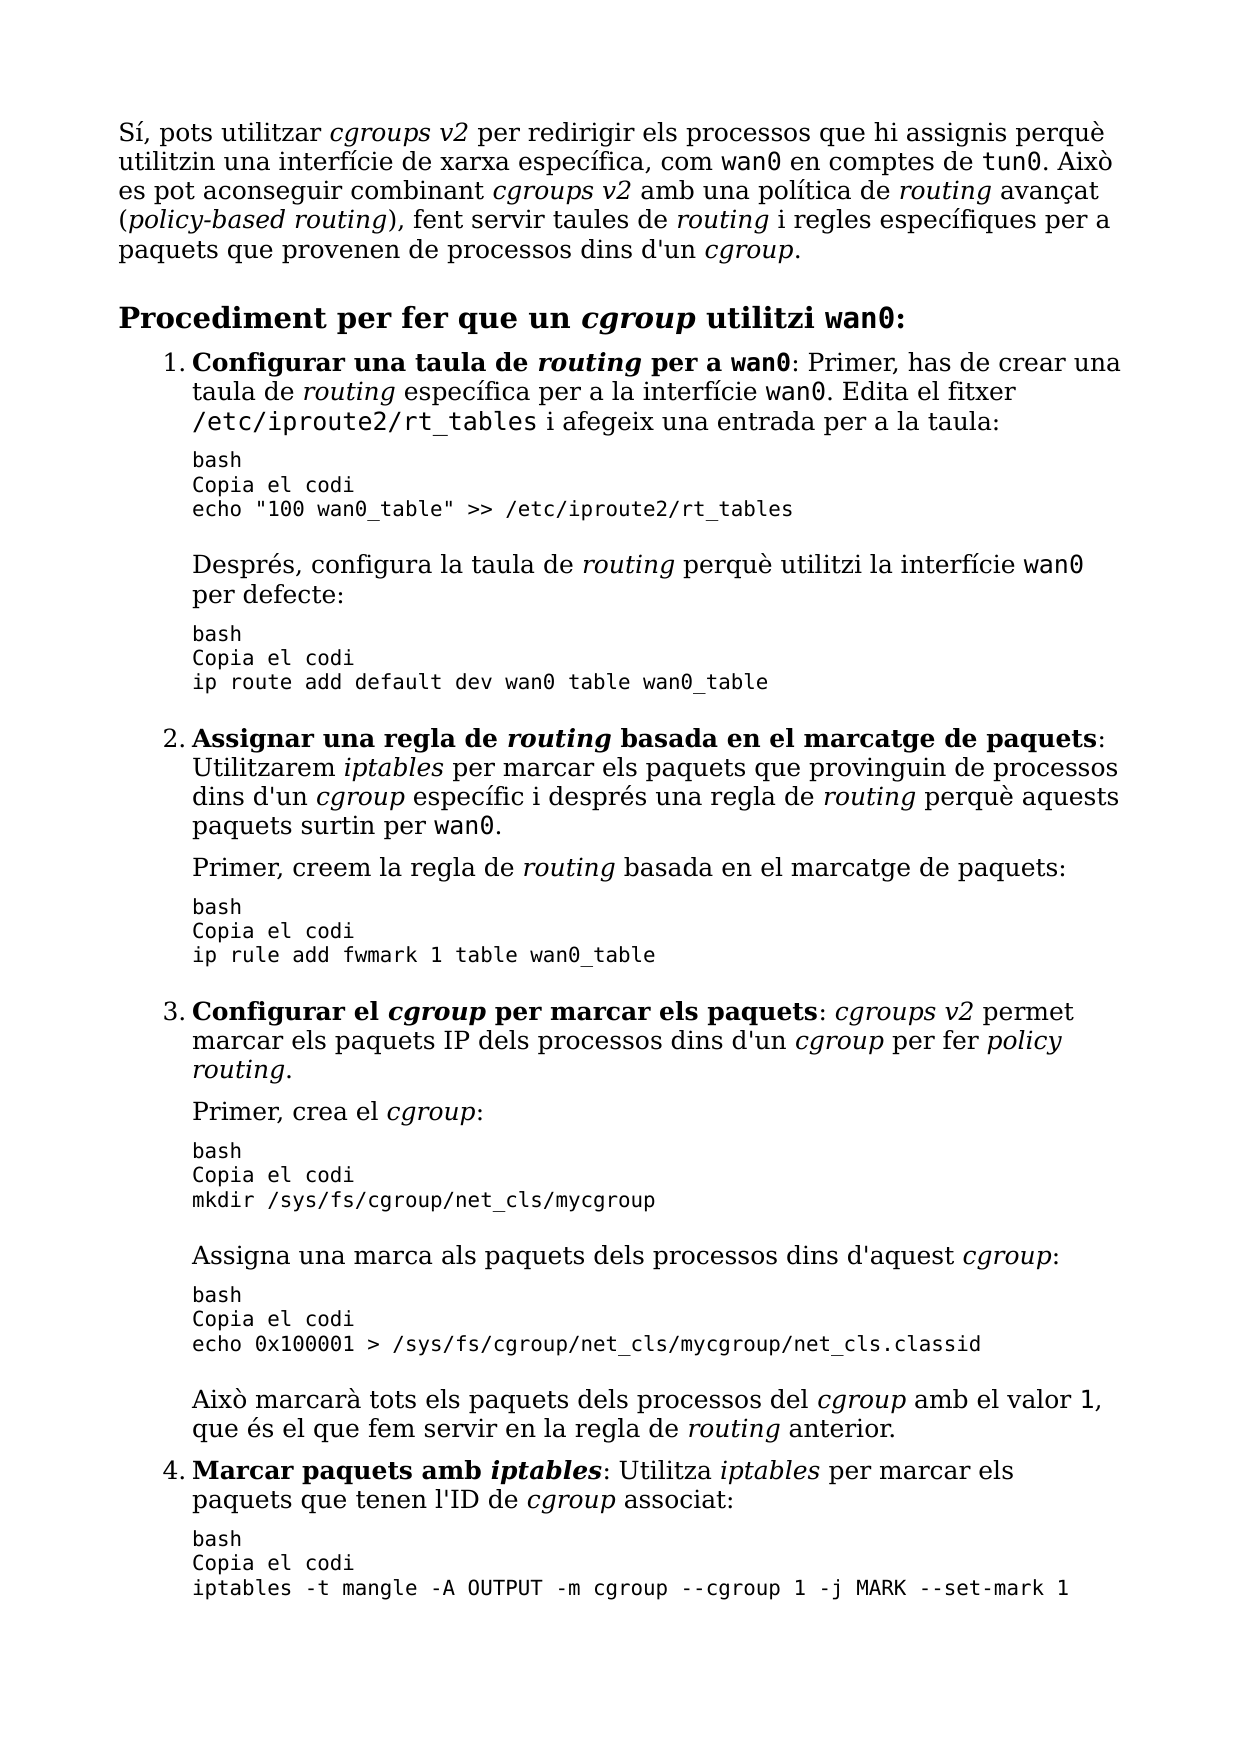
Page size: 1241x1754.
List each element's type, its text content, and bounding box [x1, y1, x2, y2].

list bash [162, 1283, 1122, 1307]
list Primer, crea el cgroup: [162, 1097, 1122, 1127]
list Copia el codi [162, 1551, 1122, 1576]
list Primer, creem la regla de routing basada en el marcatge de paquets: [162, 853, 1122, 882]
list bash [162, 622, 1122, 646]
list Després, configura la taula de routing perquè utilitzi la interfície wan0 per defecte: [162, 551, 1122, 609]
list Configurar una taula de routing per a wan0: Primer, has de crear una taula de routing específica per a la interfície wan0. Edita el fitxer /etc/iproute2/rt_tables i afegeix una entrada per a la taula: [162, 348, 1122, 436]
list iptables -t mangle -A OUTPUT -m cgroup --cgroup 1 -j MARK --set-mark 1 [162, 1576, 1122, 1600]
subtitle Procediment per fer que un cgroup utilitzi wan0: [118, 301, 1122, 336]
list Marcar paquets amb iptables: Utilitza iptables per marcar els paquets que tenen l'ID de cgroup associat: [162, 1456, 1122, 1515]
list Configurar el cgroup per marcar els paquets: cgroups v2 permet marcar els paquets IP dels processos dins d'un cgroup per fer policy routing. [162, 997, 1122, 1085]
list Assignar una regla de routing basada en el marcatge de paquets: Utilitzarem iptables per marcar els paquets que provinguin de processos dins d'un cgroup específic i després una regla de routing perquè aquests paquets surtin per wan0. [162, 724, 1122, 841]
list mkdir /sys/fs/cgroup/net_cls/mycgroup [162, 1188, 1122, 1212]
list Això marcarà tots els paquets dels processos del cgroup amb el valor 1, que és el que fem servir en la regla de routing anterior. [162, 1385, 1122, 1444]
list echo "100 wan0_table" >> /etc/iproute2/rt_tables [162, 497, 1122, 521]
list Copia el codi [162, 919, 1122, 943]
list bash [162, 1139, 1122, 1163]
list echo 0x100001 > /sys/fs/cgroup/net_cls/mycgroup/net_cls.classid [162, 1332, 1122, 1356]
list bash [162, 1527, 1122, 1551]
list Copia el codi [162, 646, 1122, 670]
list bash [162, 448, 1122, 473]
list bash [162, 895, 1122, 919]
list Copia el codi [162, 473, 1122, 497]
text Sí, pots utilitzar cgroups v2 per redirigir els processos que hi assignis perquè utilitzin una interfície de xarxa específica, com wan0 en comptes de tun0. Això es pot aconseguir combinant cgroups v2 amb una política de routing avançat (policy-based routing), fent servir taules de routing i regles específiques per a paquets que provenen de processos dins d'un cgroup. [118, 118, 1122, 264]
list Copia el codi [162, 1307, 1122, 1332]
list Assigna una marca als paquets dels processos dins d'aquest cgroup: [162, 1241, 1122, 1271]
list Copia el codi [162, 1163, 1122, 1188]
list ip route add default dev wan0 table wan0_table [162, 670, 1122, 694]
list ip rule add fwmark 1 table wan0_table [162, 943, 1122, 968]
